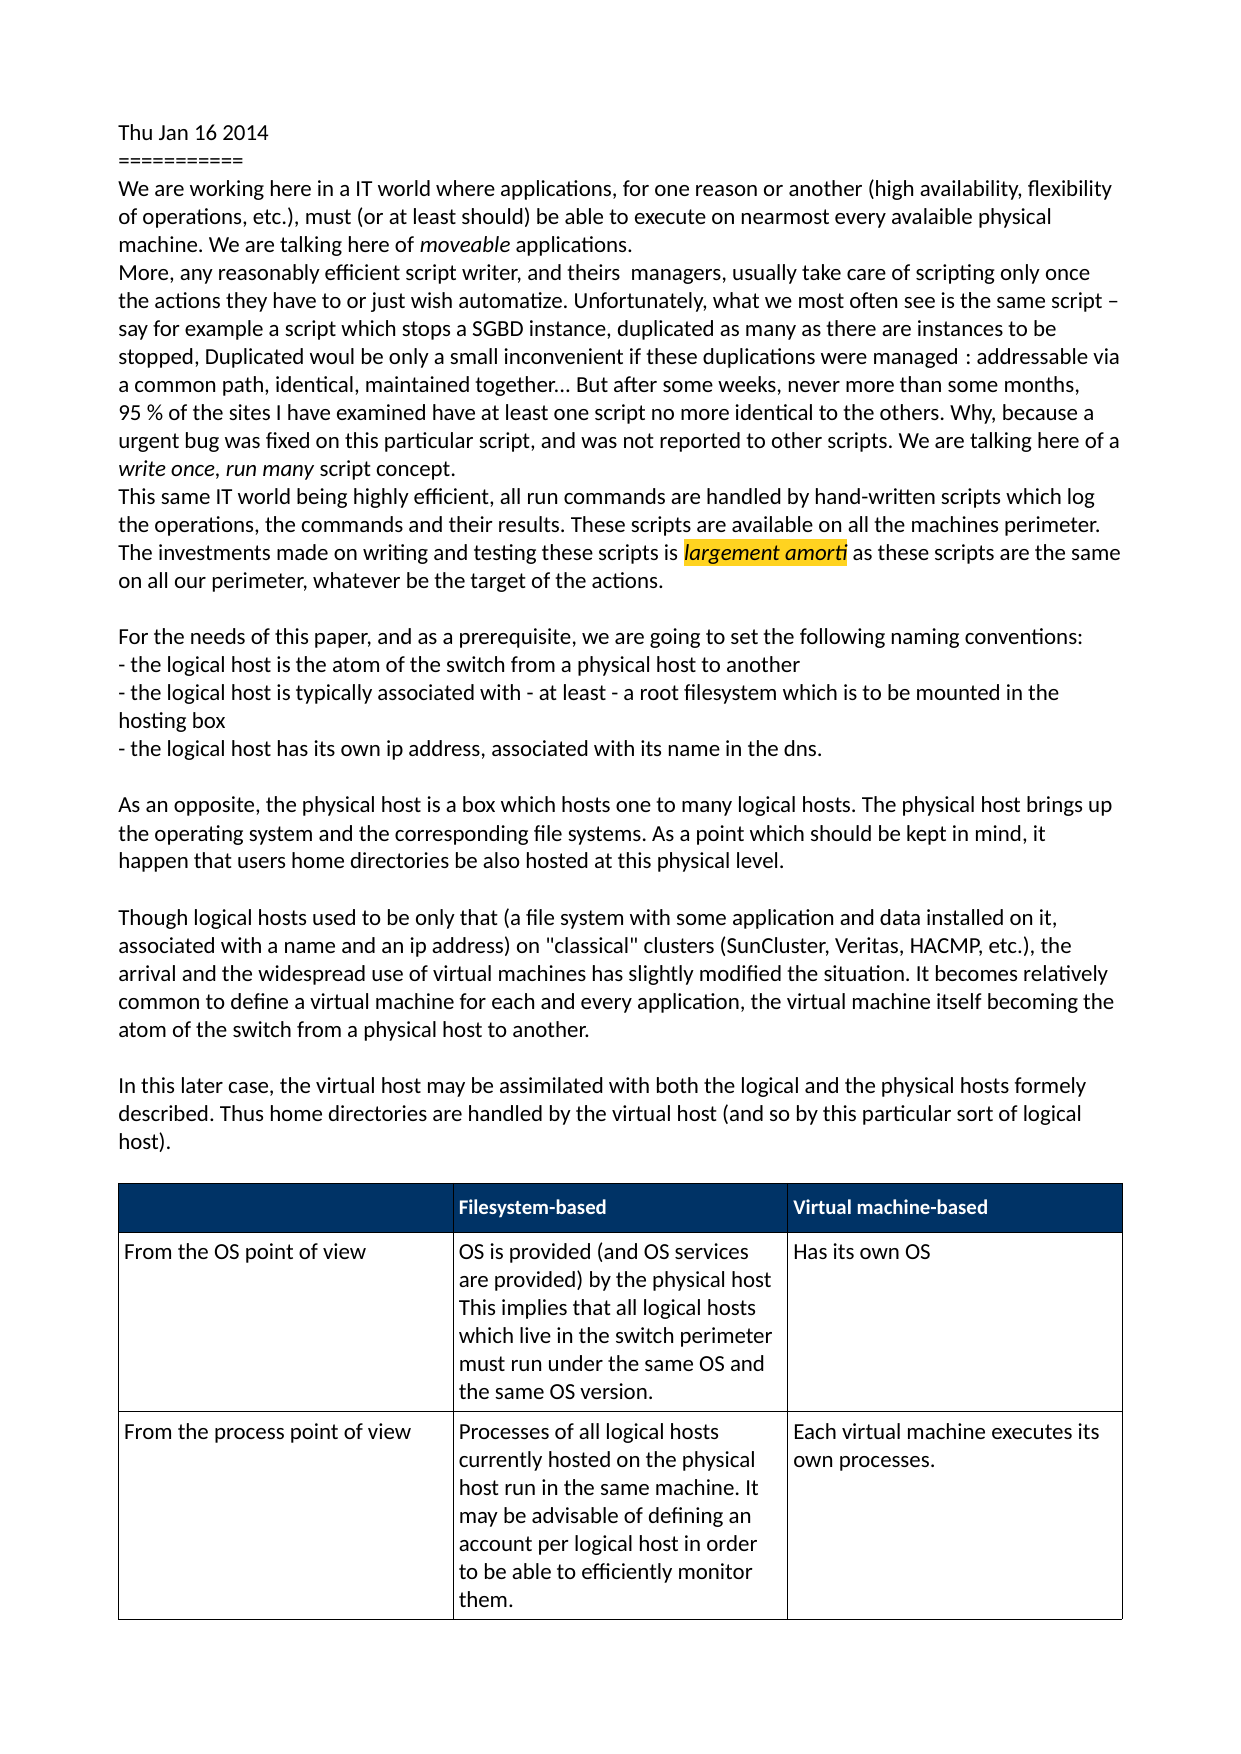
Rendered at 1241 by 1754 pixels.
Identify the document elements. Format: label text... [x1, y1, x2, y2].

text More, any reasonably efficient script writer, and theirs managers, usually take care of scripting only once the actions they have to or just wish automatize. Unfortunately, what we most often see is the same script – say for example a script which stops a SGBD instance, duplicated as many as there are instances to be stopped, Duplicated woul be only a small inconvenient if these duplications were managed : addressable via a common path, identical, maintained together... But after some weeks, never more than some months, 95 % of the sites I have examined have at least one script no more identical to the others. Why, because a urgent bug was fixed on this particular script, and was not reported to other scripts. We are talking here of a write once, run many script concept. [118, 258, 1122, 482]
text Thu Jan 16 2014 [118, 118, 1122, 146]
text The investments made on writing and testing these scripts is largement amorti as these scripts are the same on all our perimeter, whatever be the target of the actions. [118, 538, 1122, 594]
text - the logical host is the atom of the switch from a physical host to another [118, 651, 1122, 678]
table_cell OS is provided (and OS services are provided) by the physical host This implies that all logical hosts which live in the switch perimeter must run under the same OS and the same OS version. [454, 1233, 787, 1411]
text This same IT world being highly efficient, all run commands are handled by hand-written scripts which log the operations, the commands and their results. These scripts are available on all the machines perimeter. [118, 482, 1122, 538]
table_header Virtual machine-based [788, 1184, 1122, 1232]
text - the logical host is typically associated with - at least - a root filesystem which is to be mounted in the hosting box [118, 678, 1122, 734]
text As an opposite, the physical host is a box which hosts one to many logical hosts. The physical host brings up the operating system and the corresponding file systems. As a point which should be kept in mind, it happen that users home directories be also hosted at this physical level. [118, 791, 1122, 875]
text Though logical hosts used to be only that (a file system with some application and data installed on it, associated with a name and an ip address) on "classical" clusters (SunCluster, Veritas, HACMP, etc.), the arrival and the widespread use of virtual machines has slightly modified the situation. It becomes relatively common to define a virtual machine for each and every application, the virtual machine itself becoming the atom of the switch from a physical host to another. [118, 903, 1122, 1043]
text - the logical host has its own ip address, associated with its name in the dns. [118, 734, 1122, 763]
table_cell Has its own OS [788, 1233, 1122, 1411]
table_cell Processes of all logical hosts currently hosted on the physical host run in the same machine. It may be advisable of defining an account per logical host in order to be able to efficiently monitor them. [454, 1412, 787, 1619]
text We are working here in a IT world where applications, for one reason or another (high availability, flexibility of operations, etc.), must (or at least should) be able to execute on nearmost every avalaible physical machine. We are talking here of moveable applications. [118, 174, 1122, 258]
table_cell Each virtual machine executes its own processes. [788, 1412, 1122, 1619]
text For the needs of this paper, and as a prerequisite, we are going to set the following naming conventions: [118, 622, 1122, 651]
text In this later case, the virtual host may be assimilated with both the logical and the physical hosts formely described. Thus home directories are handled by the virtual host (and so by this particular sort of logical host). [118, 1071, 1122, 1155]
text =========== [118, 146, 1122, 174]
table_header Filesystem-based [454, 1184, 787, 1232]
table_cell From the OS point of view [119, 1233, 453, 1411]
table_header [119, 1184, 453, 1232]
table_cell From the process point of view [119, 1412, 453, 1619]
